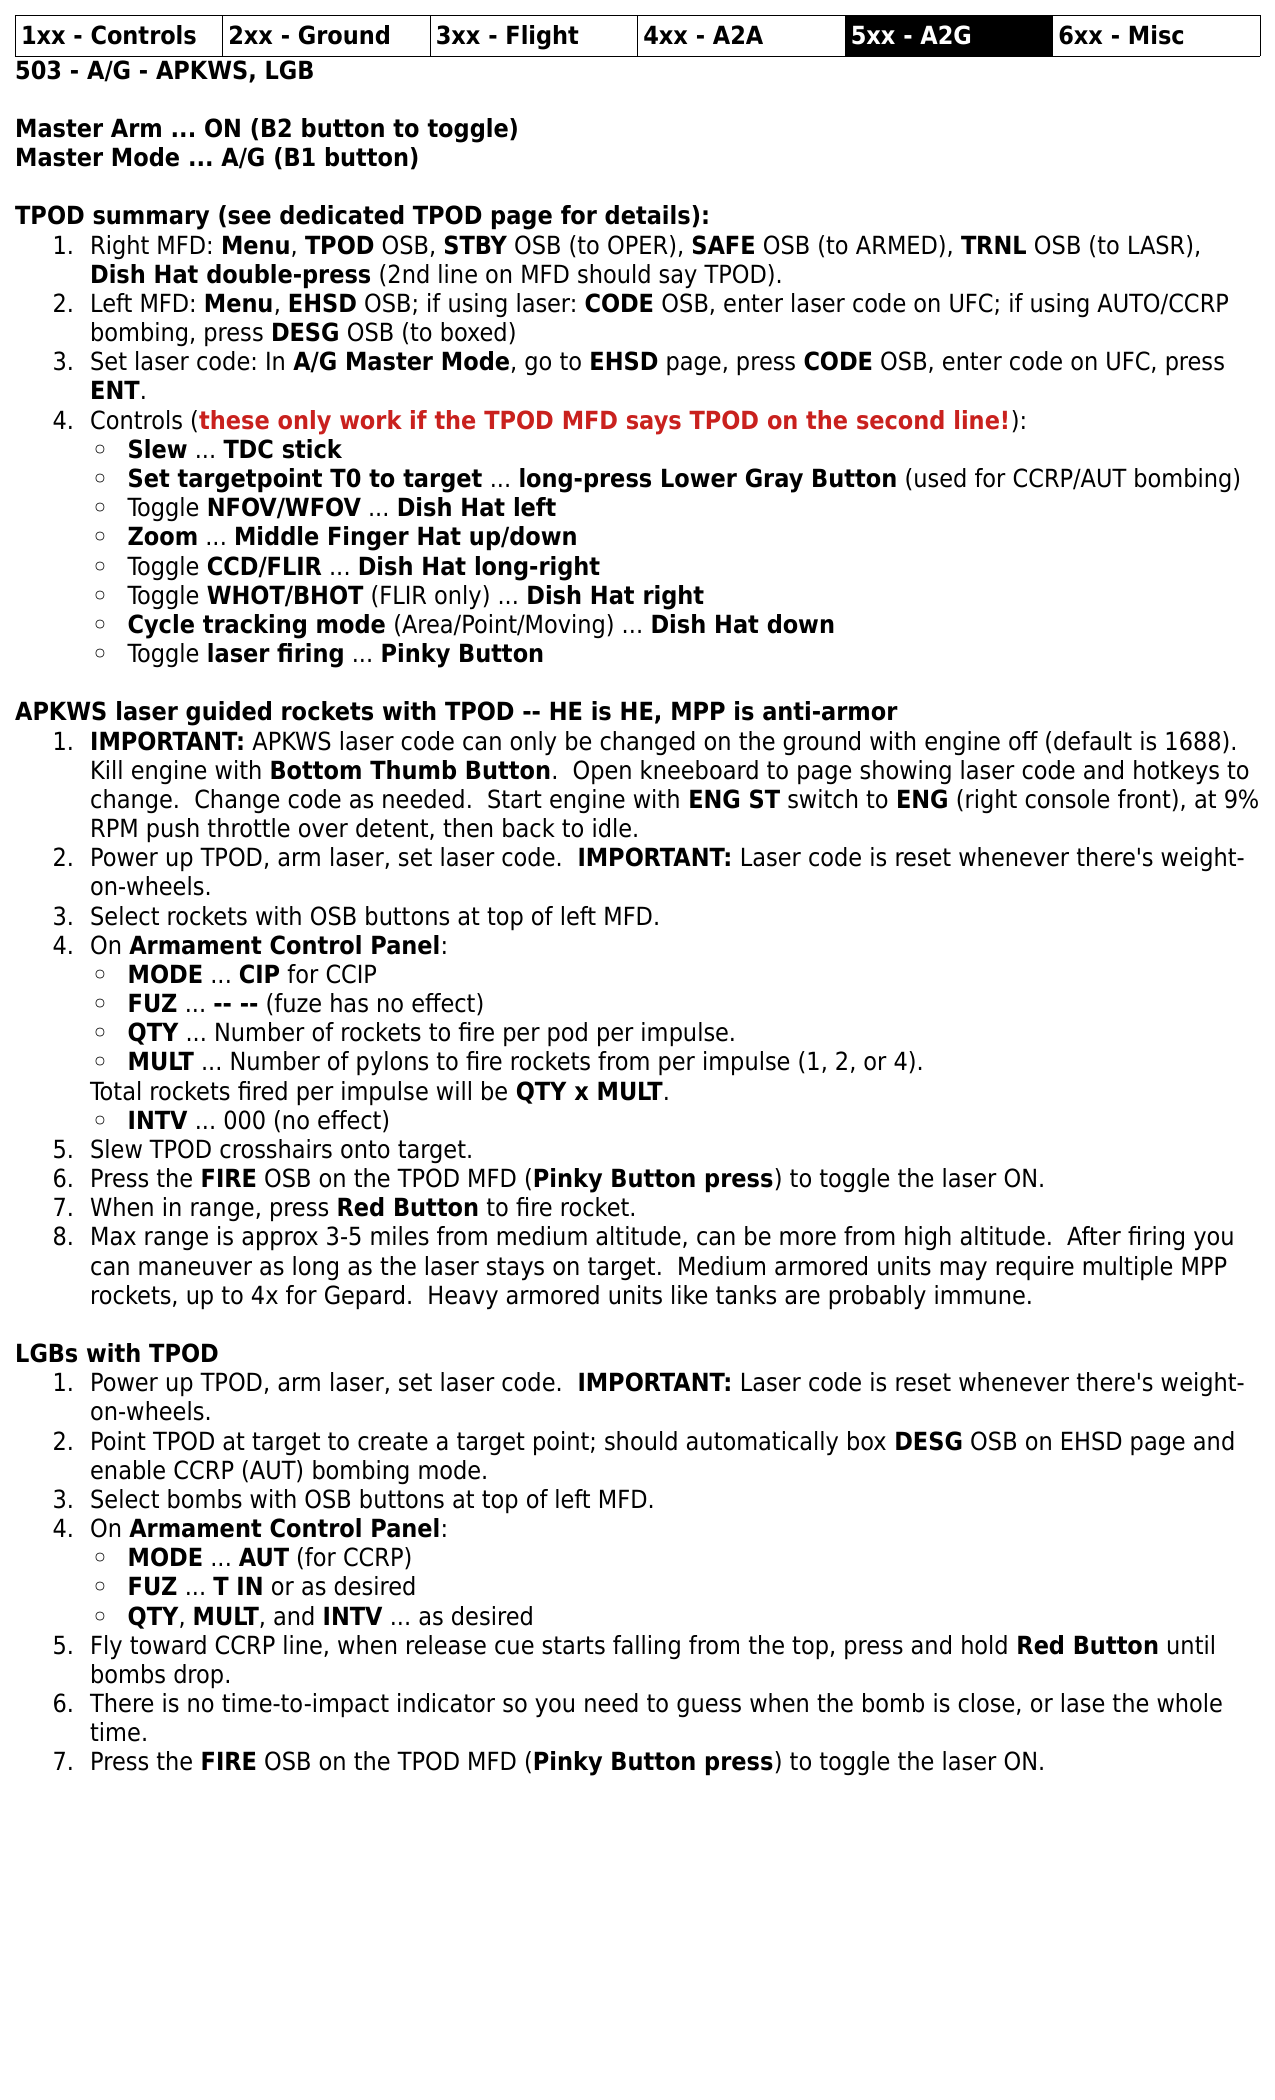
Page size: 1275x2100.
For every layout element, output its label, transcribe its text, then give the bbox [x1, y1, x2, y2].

list Toggle CCD/FLIR ... Dish Hat long-right [90, 552, 1260, 581]
list INTV ... 000 (no effect) [90, 1106, 1260, 1135]
list Zoom ... Middle Finger Hat up/down [90, 522, 1260, 552]
list Set laser code: In A/G Master Mode, go to EHSD page, press CODE OSB, enter code on UFC, press ENT. [52, 347, 1260, 406]
table_header 4xx - A2A [638, 16, 845, 56]
text LGBs with TPOD [15, 1339, 1260, 1368]
list Power up TPOD, arm laser, set laser code. IMPORTANT: Laser code is reset whenever there's weight-on-wheels. [52, 1368, 1260, 1427]
list Select rockets with OSB buttons at top of left MFD. [52, 902, 1260, 931]
list Set targetpoint T0 to target ... long-press Lower Gray Button (used for CCRP/AUT bombing) [90, 464, 1260, 493]
list Left MFD: Menu, EHSD OSB; if using laser: CODE OSB, enter laser code on UFC; if using AUTO/CCRP bombing, press DESG OSB (to boxed) [52, 289, 1260, 347]
list Max range is approx 3-5 miles from medium altitude, can be more from high altitude. After firing you can maneuver as long as the laser stays on target. Medium armored units may require multiple MPP rockets, up to 4x for Gepard. Heavy armored units like tanks are probably immune. [52, 1222, 1260, 1310]
text 503 - A/G - APKWS, LGB [15, 57, 1260, 85]
list QTY ... Number of rockets to fire per pod per impulse. [90, 1018, 1260, 1047]
list Right MFD: Menu, TPOD OSB, STBY OSB (to OPER), SAFE OSB (to ARMED), TRNL OSB (to LASR), Dish Hat double-press (2nd line on MFD should say TPOD). [52, 231, 1260, 289]
list Cycle tracking mode (Area/Point/Moving) ... Dish Hat down [90, 610, 1260, 639]
list FUZ ... -- -- (fuze has no effect) [90, 989, 1260, 1018]
text TPOD summary (see dedicated TPOD page for details): [15, 202, 1260, 231]
list Toggle laser firing ... Pinky Button [90, 639, 1260, 668]
list MODE ... CIP for CCIP [90, 960, 1260, 989]
list Controls (these only work if the TPOD MFD says TPOD on the second line!): [52, 406, 1260, 435]
list There is no time-to-impact indicator so you need to guess when the bomb is close, or lase the whole time. [52, 1689, 1260, 1747]
list Slew ... TDC stick [90, 435, 1260, 464]
list Press the FIRE OSB on the TPOD MFD (Pinky Button press) to toggle the laser ON. [52, 1747, 1260, 1777]
text Master Mode ... A/G (B1 button) [15, 143, 1260, 172]
list Power up TPOD, arm laser, set laser code. IMPORTANT: Laser code is reset whenever there's weight-on-wheels. [52, 843, 1260, 902]
list Total rockets fired per impulse will be QTY x MULT. [52, 1077, 1260, 1106]
list When in range, press Red Button to fire rocket. [52, 1193, 1260, 1222]
table_header 1xx - Controls [16, 16, 222, 56]
list MULT ... Number of pylons to fire rockets from per impulse (1, 2, or 4). [90, 1047, 1260, 1077]
list MODE ... AUT (for CCRP) [90, 1543, 1260, 1572]
table_header 5xx - A2G [846, 16, 1052, 56]
list QTY, MULT, and INTV ... as desired [90, 1602, 1260, 1631]
list FUZ ... T IN or as desired [90, 1572, 1260, 1602]
list Toggle WHOT/BHOT (FLIR only) ... Dish Hat right [90, 581, 1260, 610]
list On Armament Control Panel: [52, 931, 1260, 960]
list On Armament Control Panel: [52, 1514, 1260, 1543]
list Toggle NFOV/WFOV ... Dish Hat left [90, 493, 1260, 522]
text Master Arm ... ON (B2 button to toggle) [15, 114, 1260, 143]
list Press the FIRE OSB on the TPOD MFD (Pinky Button press) to toggle the laser ON. [52, 1164, 1260, 1193]
list Fly toward CCRP line, when release cue starts falling from the top, press and hold Red Button until bombs drop. [52, 1631, 1260, 1689]
list Point TPOD at target to create a target point; should automatically box DESG OSB on EHSD page and enable CCRP (AUT) bombing mode. [52, 1427, 1260, 1485]
list Select bombs with OSB buttons at top of left MFD. [52, 1485, 1260, 1514]
text APKWS laser guided rockets with TPOD -- HE is HE, MPP is anti-armor [15, 697, 1260, 727]
table_header 2xx - Ground [223, 16, 430, 56]
list IMPORTANT: APKWS laser code can only be changed on the ground with engine off (default is 1688). Kill engine with Bottom Thumb Button. Open kneeboard to page showing laser code and hotkeys to change. Change code as needed. Start engine with ENG ST switch to ENG (right console front), at 9% RPM push throttle over detent, then back to idle. [52, 727, 1260, 843]
table_header 3xx - Flight [431, 16, 637, 56]
table_header 6xx - Misc [1053, 16, 1260, 56]
list Slew TPOD crosshairs onto target. [52, 1135, 1260, 1164]
